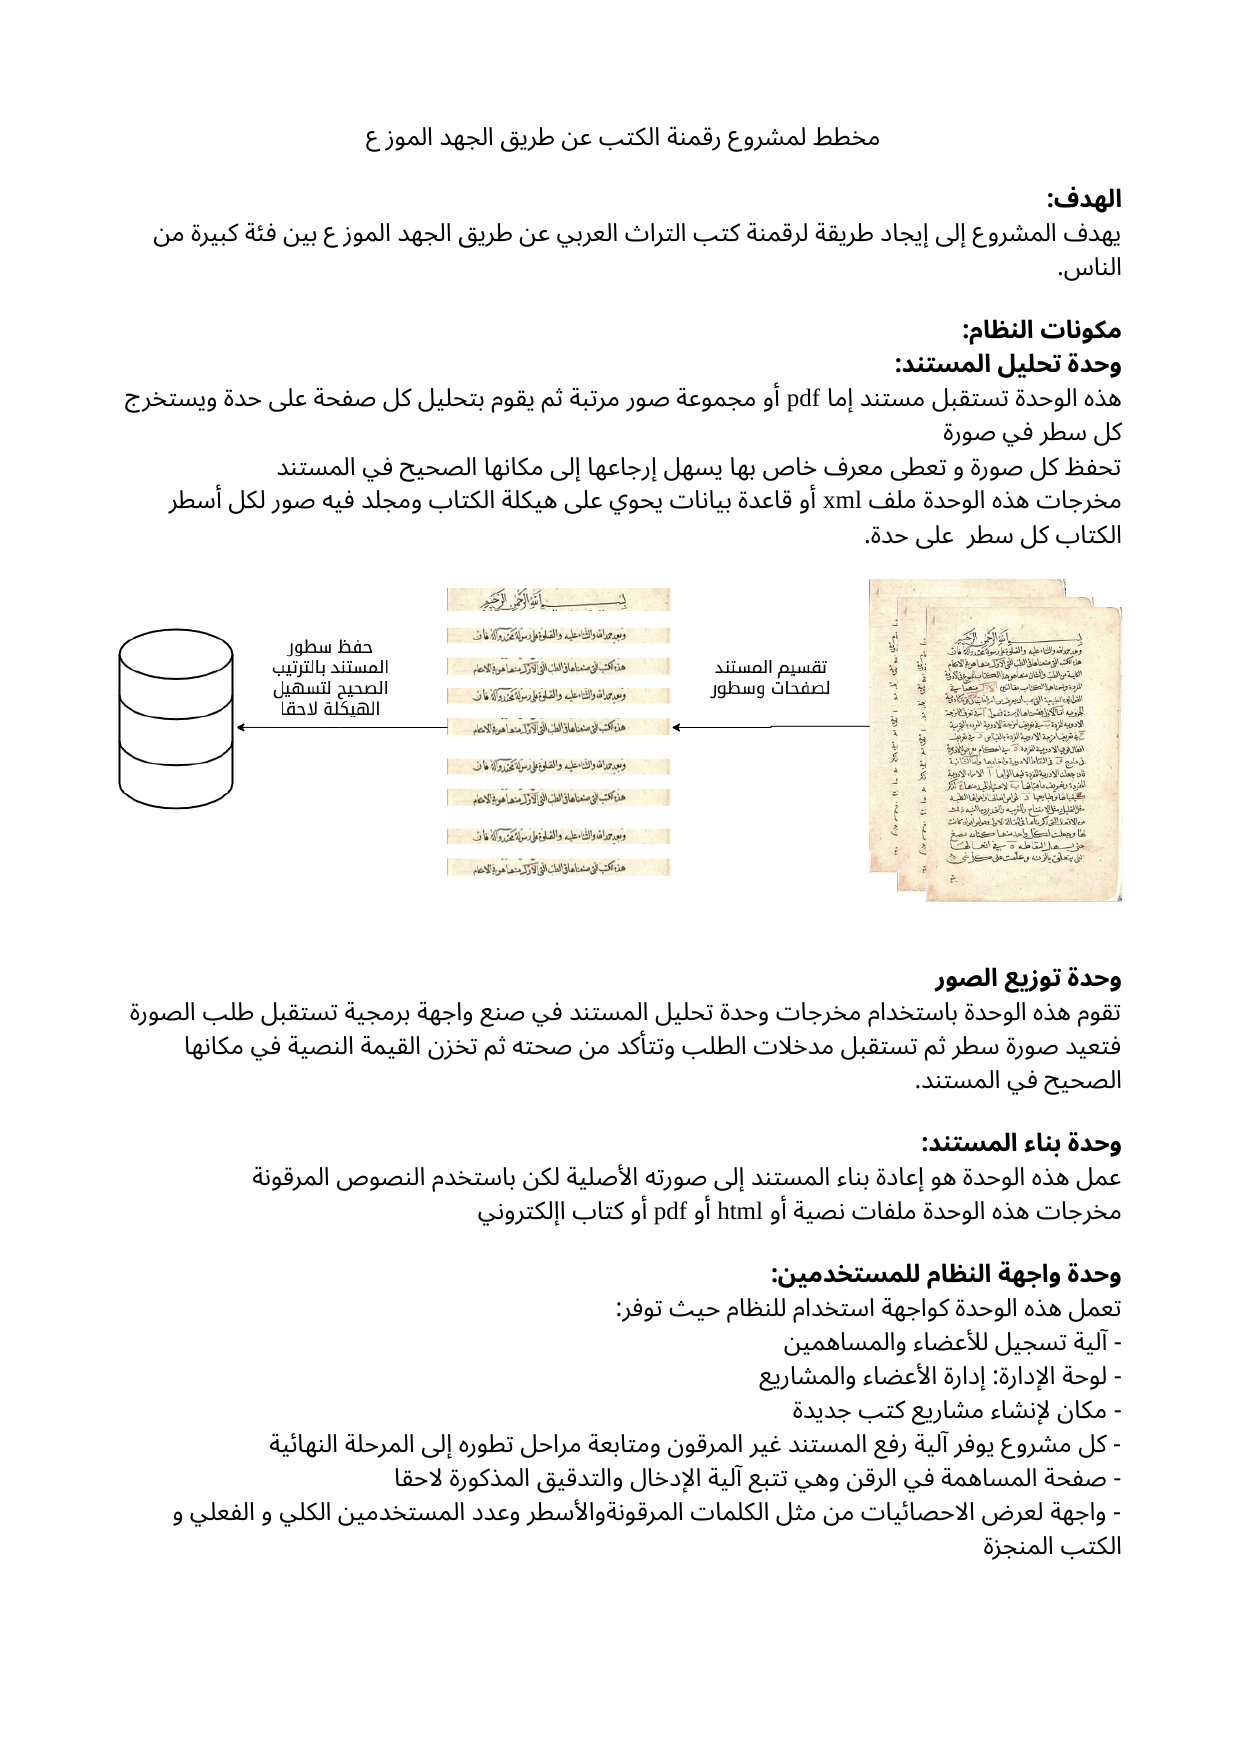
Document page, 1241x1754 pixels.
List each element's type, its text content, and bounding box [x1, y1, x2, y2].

text وحدة واجهة النظام للمستخدمين: [118, 1256, 1122, 1289]
picture [118, 579, 1123, 902]
text - مكان لإنشاء مشاريع كتب جديدة [118, 1392, 1122, 1426]
text - لوحة الإدارة: إدارة الأعضاء والمشاريع [118, 1358, 1122, 1392]
text وحدة توزيع الصور [118, 959, 1122, 994]
text هذه الوحدة تستقبل مستند إما pdf أو مجموعة صور مرتبة ثم يقوم بتحليل كل صفحة على حدة ويستخرج كل سطر في صورة [118, 380, 1122, 448]
text مخرجات هذه الوحدة ملف xml أو قاعدة بيانات يحوي على هيكلة الكتاب ومجلد فيه صور لكل أسطر الكتاب كل سطر على حدة. [118, 482, 1122, 550]
text تقوم هذه الوحدة باستخدام مخرجات وحدة تحليل المستند في صنع واجهة برمجية تستقبل طلب الصورة فتعيد صورة سطر ثم تستقبل مدخلات الطلب وتتأكد من صحته ثم تخزن القيمة النصية في مكانها الصحيح في المستند. [118, 994, 1122, 1096]
text عمل هذه الوحدة هو إعادة بناء المستند إلى صورته الأصلية لكن باستخدم النصوص المرقونة [118, 1159, 1122, 1193]
text مخرجات هذه الوحدة ملفات نصية أو html أو pdf أو كتاب اإلكتروني [118, 1193, 1122, 1227]
text وحدة تحليل المستند: [118, 346, 1122, 380]
text - كل مشروع يوفر آلية رفع المستند غير المرقون ومتابعة مراحل تطوره إلى المرحلة النهائية [118, 1426, 1122, 1460]
text الهدف: [118, 181, 1122, 215]
text - صفحة المساهمة في الرقن وهي تتبع آلية الإدخال والتدقيق المذكورة لاحقا [118, 1460, 1122, 1494]
text - آلية تسجيل للأعضاء والمساهمين [118, 1324, 1122, 1358]
text - واجهة لعرض الاحصائيات من مثل الكلمات المرقونةوالأسطر وعدد المستخدمين الكلي و الفعلي و الكتب المنجزة [118, 1494, 1122, 1562]
text مخطط لمشروع رقمنة الكتب عن طريق الجهد الموزع [118, 118, 1122, 152]
text مكونات النظام: [118, 312, 1122, 346]
text وحدة بناء المستند: [118, 1124, 1122, 1159]
text يهدف المشروع إلى إيجاد طريقة لرقمنة كتب التراث العربي عن طريق الجهد الموزع بين فئة كبيرة من الناس. [118, 215, 1122, 283]
text تعمل هذه الوحدة كواجهة استخدام للنظام حيث توفر: [118, 1289, 1122, 1324]
text تحفظ كل صورة و تعطى معرف خاص بها يسهل إرجاعها إلى مكانها الصحيح في المستند [118, 448, 1122, 482]
